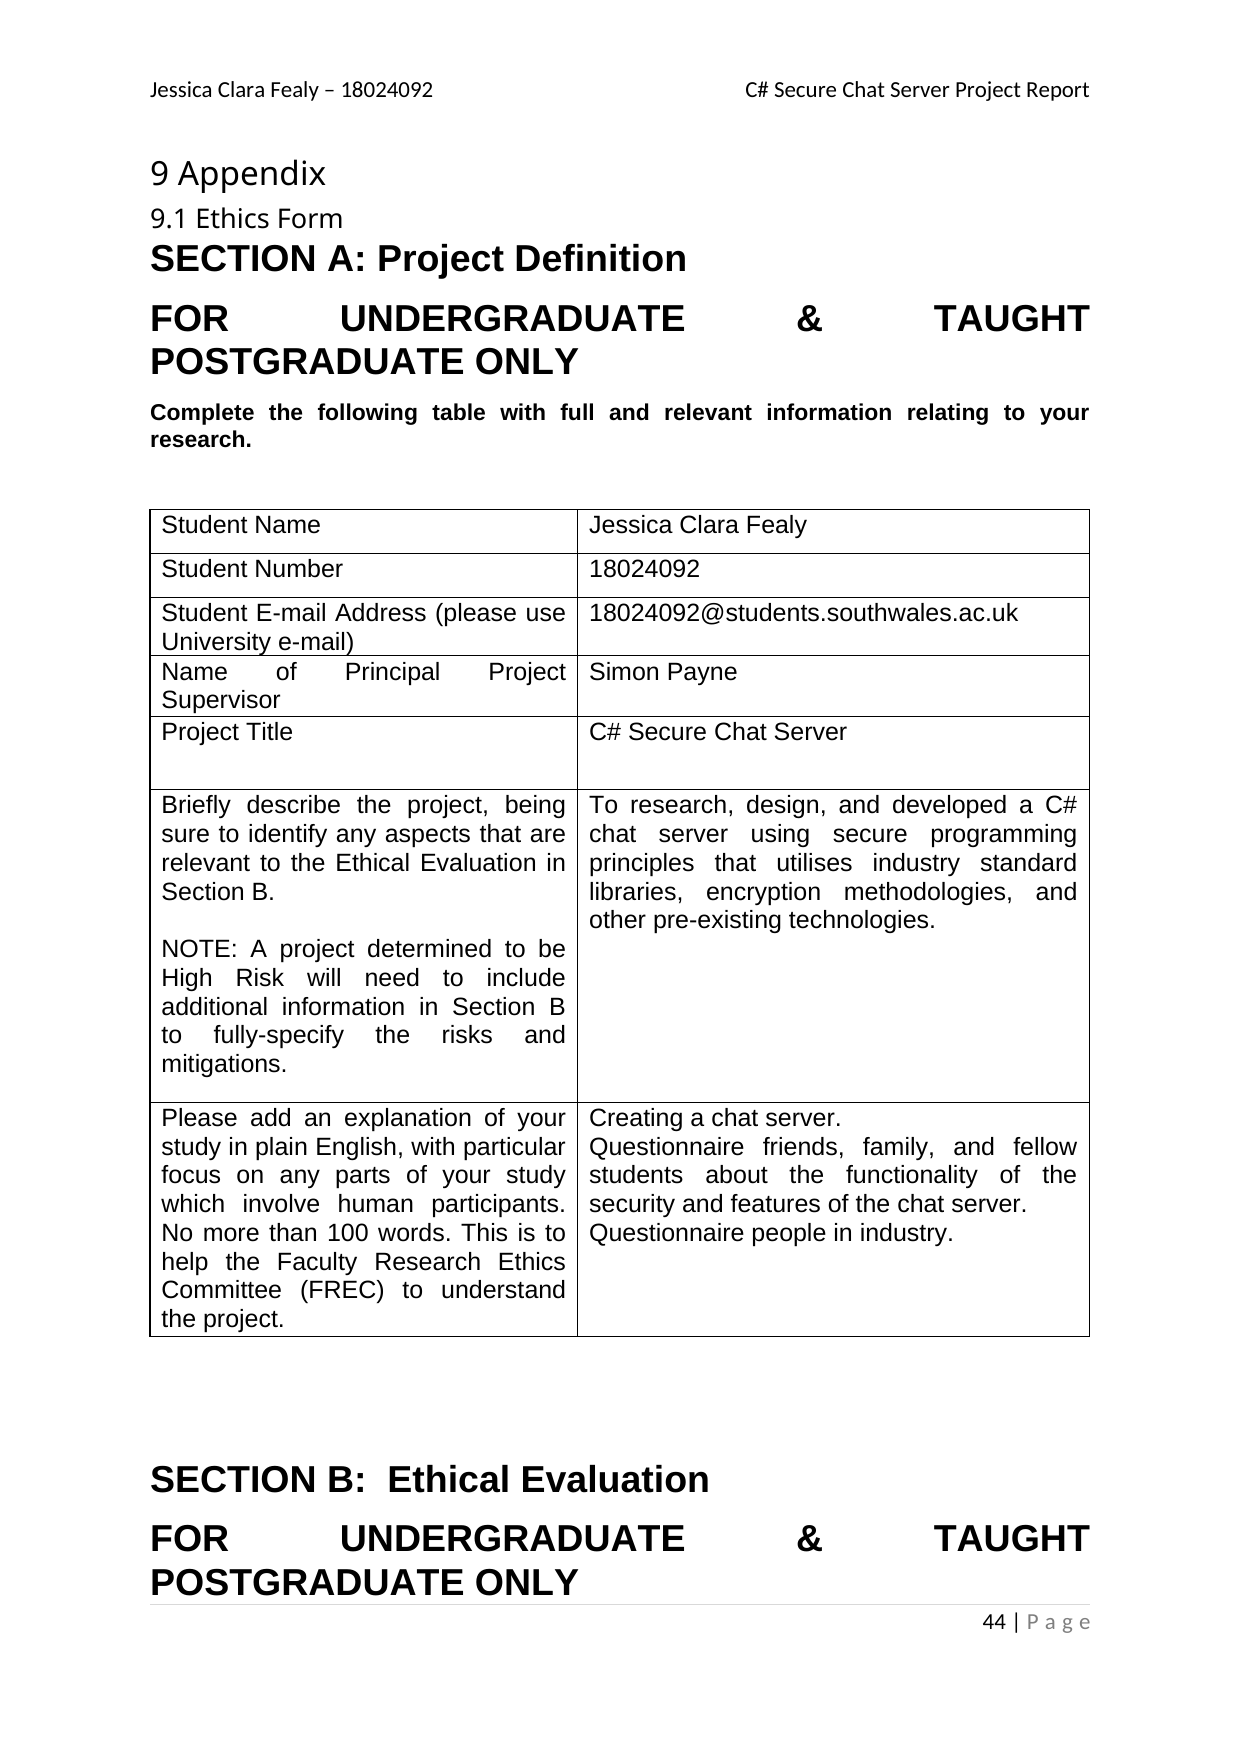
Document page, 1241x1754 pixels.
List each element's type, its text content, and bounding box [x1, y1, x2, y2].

table_cell Creating a chat server. Questionnaire friends, family, and fellow students about the functionality of the security and features of the chat server. Questionnaire people in industry. [578, 1103, 1089, 1336]
table_header Jessica Clara Fealy [578, 510, 1089, 553]
text SECTION A: Project Definition [150, 236, 1090, 279]
table_cell To research, design, and developed a C# chat server using secure programming principles that utilises industry standard libraries, encryption methodologies, and other pre-existing technologies. [578, 790, 1089, 1102]
table_cell Please add an explanation of your study in plain English, with particular focus on any parts of your study which involve human participants. No more than 100 words. This is to help the Faculty Research Ethics Committee (FREC) to understand the project. [151, 1103, 577, 1336]
table_cell Simon Payne [578, 656, 1089, 716]
subtitle 9 Appendix [150, 150, 1090, 195]
subtitle 9.1 Ethics Form [150, 199, 1090, 236]
text SECTION B: Ethical Evaluation [150, 1457, 1090, 1500]
table_cell Student E-mail Address (please use University e-mail) [151, 598, 577, 655]
table_cell 18024092 [578, 554, 1089, 597]
table_cell Name of Principal Project Supervisor [151, 656, 577, 716]
table_cell 18024092@students.southwales.ac.uk [578, 598, 1089, 655]
table_cell Student Number [151, 554, 577, 597]
table_cell C# Secure Chat Server [578, 717, 1089, 789]
table_header Student Name [151, 510, 577, 553]
table_cell Briefly describe the project, being sure to identify any aspects that are relevant to the Ethical Evaluation in Section B. NOTE: A project determined to be High Risk will need to include additional information in Section B to fully-specify the risks and mitigations. [151, 790, 577, 1102]
text Complete the following table with full and relevant information relating to your research. [150, 399, 1090, 452]
text FOR UNDERGRADUATE & TAUGHT POSTGRADUATE ONLY [150, 1517, 1090, 1603]
text FOR UNDERGRADUATE & TAUGHT POSTGRADUATE ONLY [150, 296, 1090, 382]
table_cell Project Title [151, 717, 577, 789]
